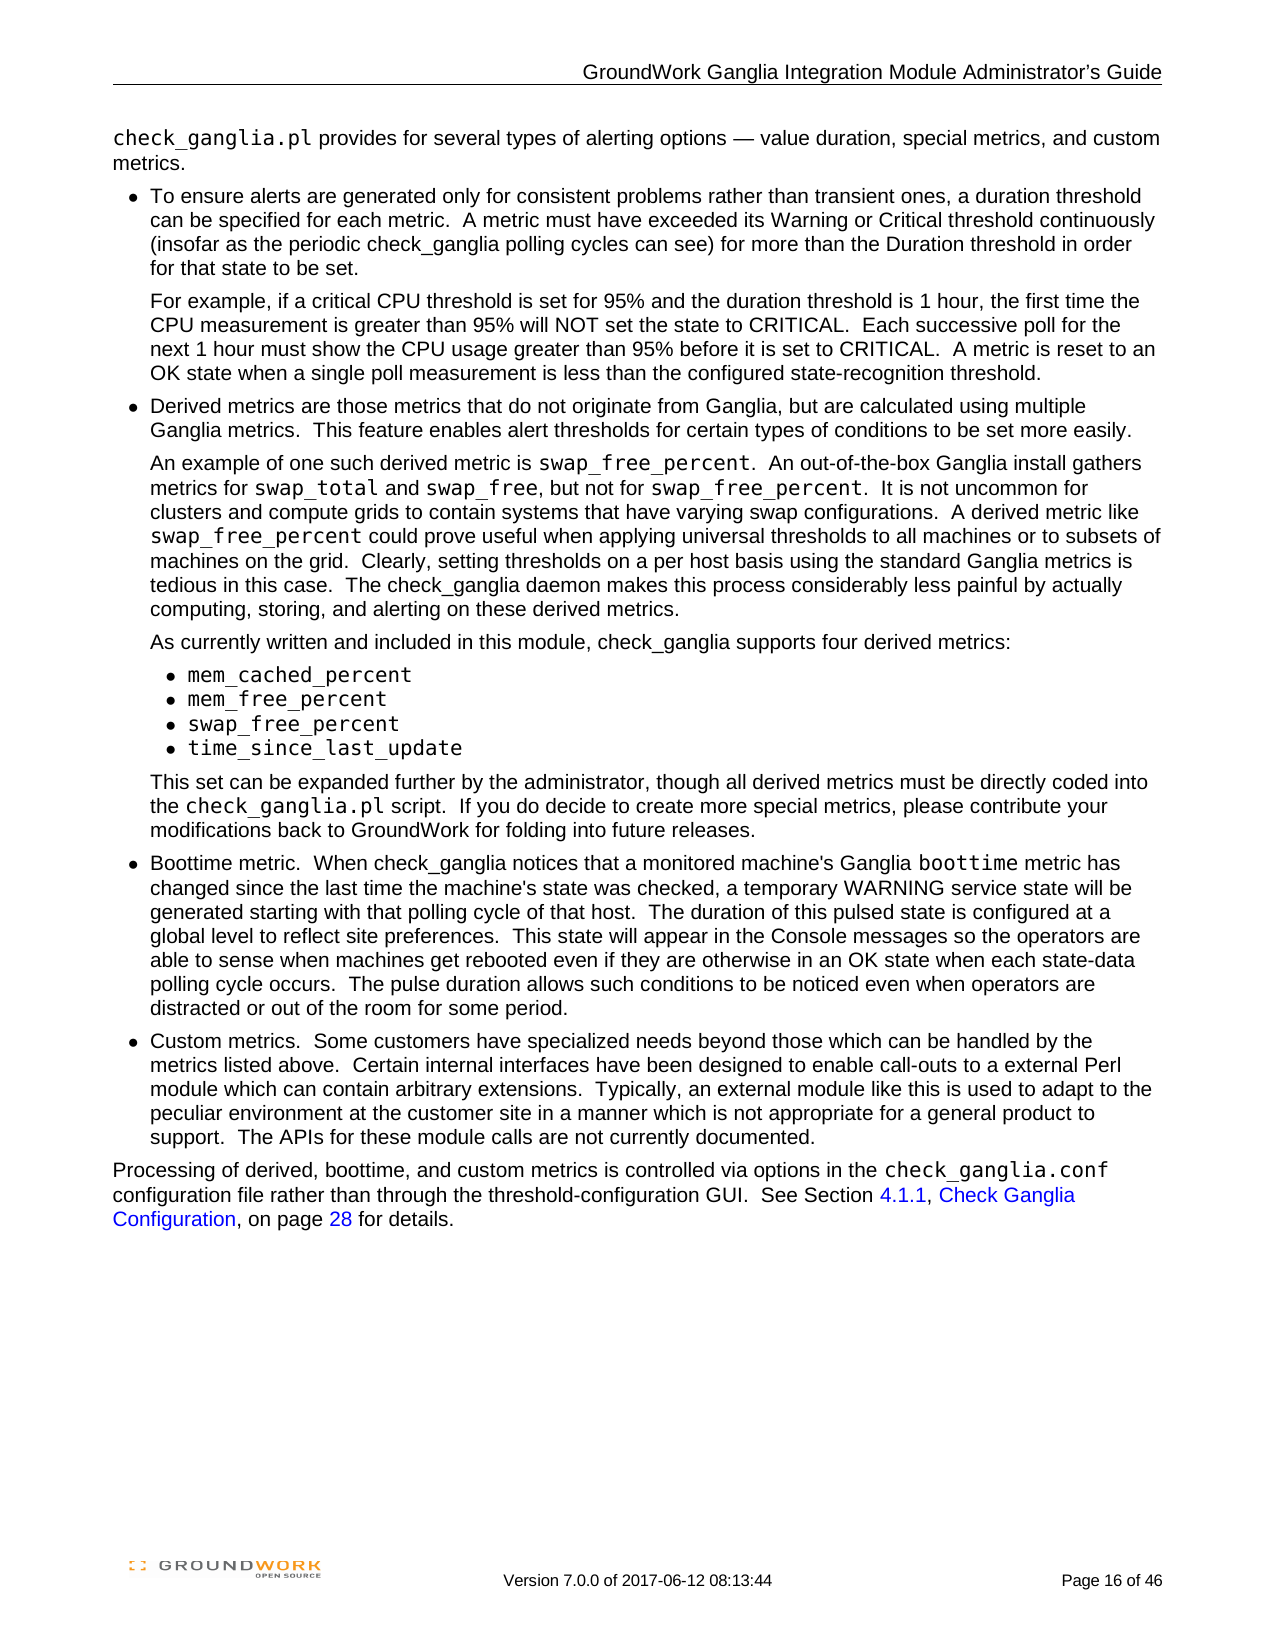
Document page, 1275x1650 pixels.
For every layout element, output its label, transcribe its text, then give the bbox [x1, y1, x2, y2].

list swap_free_percent [165, 712, 1162, 736]
list Boottime metric. When check_ganglia notices that a monitored machine's Ganglia boottime metric has changed since the last time the machine's state was checked, a temporary WARNING service state will be generated starting with that polling cycle of that host. The duration of this pulsed state is configured at a global level to reflect site preferences. This state will appear in the Console messages so the operators are able to sense when machines get rebooted even if they are otherwise in an OK state when each state-data polling cycle occurs. The pulse duration allows such conditions to be noticed even when operators are distracted or out of the room for some period. [127, 851, 1162, 1020]
text As currently written and included in this module, check_ganglia supports four derived metrics: [150, 630, 1162, 654]
picture [129, 1561, 321, 1578]
text For example, if a critical CPU threshold is set for 95% and the duration threshold is 1 hour, the first time the CPU measurement is greater than 95% will NOT set the state to CRITICAL. Each successive poll for the next 1 hour must show the CPU usage greater than 95% before it is set to CRITICAL. A metric is reset to an OK state when a single poll measurement is less than the configured state-recognition threshold. [150, 289, 1162, 385]
text Processing of derived, boottime, and custom metrics is controlled via options in the check_ganglia.conf configuration file rather than through the threshold-configuration GUI. See Section 4.1.1, Check Ganglia Configuration, on page 27 for details. [112, 1158, 1162, 1231]
list time_since_last_update [165, 736, 1162, 761]
list Derived metrics are those metrics that do not originate from Ganglia, but are calculated using multiple Ganglia metrics. This feature enables alert thresholds for certain types of conditions to be set more easily. [127, 394, 1162, 442]
text check_ganglia.pl provides for several types of alerting options — value duration, special metrics, and custom metrics. [112, 126, 1162, 174]
list To ensure alerts are generated only for consistent problems rather than transient ones, a duration threshold can be specified for each metric. A metric must have exceeded its Warning or Critical threshold continuously (insofar as the periodic check_ganglia polling cycles can see) for more than the Duration threshold in order for that state to be set. [127, 183, 1162, 280]
text An example of one such derived metric is swap_free_percent. An out-of-the-box Ganglia install gathers metrics for swap_total and swap_free, but not for swap_free_percent. It is not uncommon for clusters and compute grids to contain systems that have varying swap configurations. A derived metric like swap_free_percent could prove useful when applying universal thresholds to all machines or to subsets of machines on the grid. Clearly, setting thresholds on a per host basis using the standard Ganglia metrics is tedious in this case. The check_ganglia daemon makes this process considerably less painful by actually computing, storing, and alerting on these derived metrics. [150, 451, 1162, 621]
list mem_free_percent [165, 687, 1162, 712]
list mem_cached_percent [165, 663, 1162, 687]
list Custom metrics. Some customers have specialized needs beyond those which can be handled by the metrics listed above. Certain internal interfaces have been designed to enable call-outs to a external Perl module which can contain arbitrary extensions. Typically, an external module like this is used to adapt to the peculiar environment at the customer site in a manner which is not appropriate for a general product to support. The APIs for these module calls are not currently documented. [127, 1029, 1162, 1149]
text This set can be expanded further by the administrator, though all derived metrics must be directly coded into the check_ganglia.pl script. If you do decide to create more special metrics, please contribute your modifications back to GroundWork for folding into future releases. [150, 769, 1162, 842]
